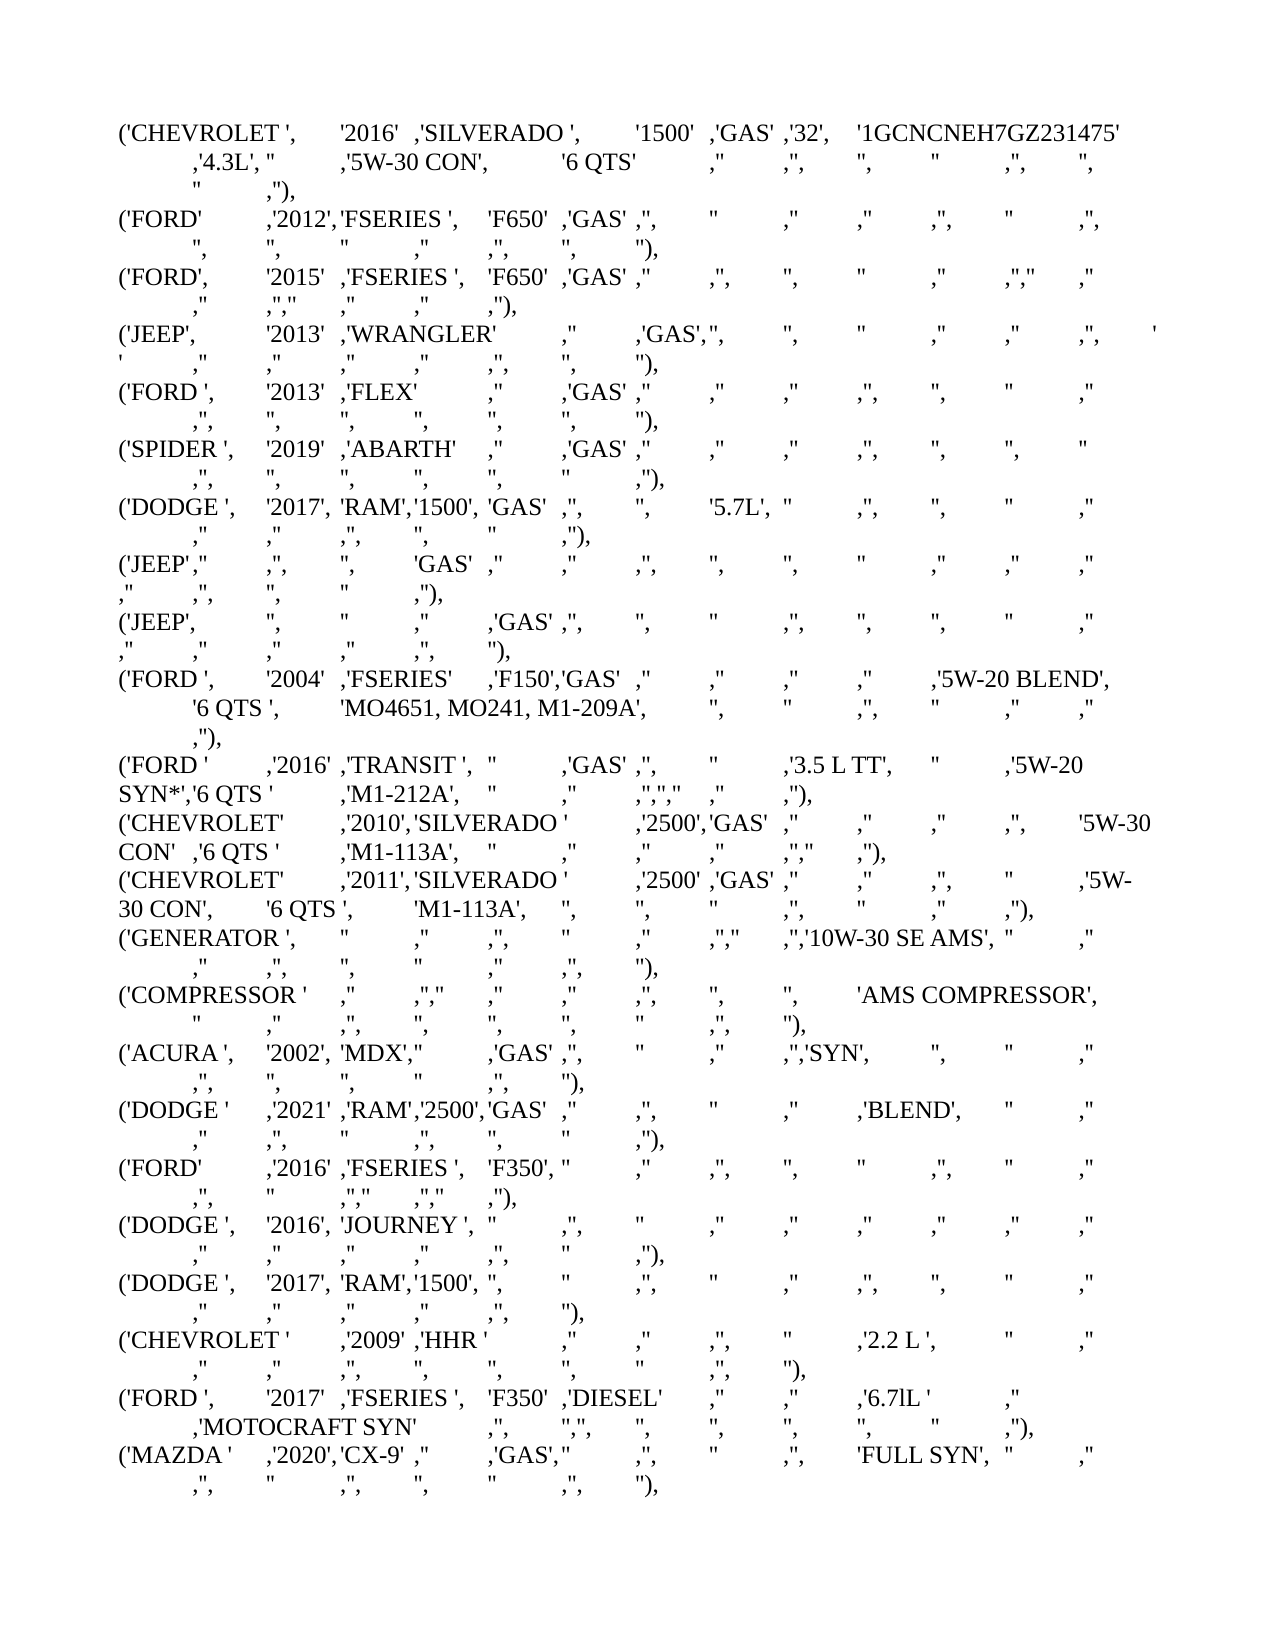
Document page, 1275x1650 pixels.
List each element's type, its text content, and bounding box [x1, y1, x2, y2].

text ('JEEP', '2013' ,'WRANGLER' ,'' ,'GAS', '', '', '' ,'' ,'' ,'', '' ,'' ,'' ,'' ,'' ,'', '', ''), [118, 319, 1157, 377]
text ('JEEP', '', '' ,'' ,'GAS' ,'', '', '' ,'', '', '', '' ,'' ,'' ,'' ,'' ,'' ,'', ''), [118, 607, 1157, 664]
text ('CHEVROLET ', '2016' ,'SILVERADO ', '1500' ,'GAS' ,'32', '1GCNCNEH7GZ231475' ,'4.3L', '' ,'5W-30 CON', '6 QTS' ,'' ,'', '', '' ,'', '', '' ,''), [118, 118, 1157, 204]
text ('FORD ', '2017' ,'FSERIES ', 'F350' ,'DIESEL' ,'' ,'' ,'6.7lL ' ,'' ,'MOTOCRAFT SYN' ,'', '','', '', '', '', '', '' ,''), [118, 1383, 1157, 1441]
text ('FORD ' ,'2016' ,'TRANSIT ', '' ,'GAS' ,'', '' ,'3.5 L TT', '' ,'5W-20 SYN*', '6 QTS ' ,'M1-212A', '' ,'' ,'','','' ,'' ,''), [118, 751, 1157, 808]
text ('DODGE ', '2017', 'RAM', '1500', '', '' ,'', '' ,'' ,'', '', '' ,'' ,'' ,'' ,'' ,'' ,'', ''), [118, 1268, 1157, 1326]
text ('CHEVROLET' ,'2011', 'SILVERADO ' ,'2500' ,'GAS' ,'' ,'' ,'', '' ,'5W-30 CON', '6 QTS ', 'M1-113A', '', '', '' ,'', '' ,'' ,''), [118, 866, 1157, 923]
text ('COMPRESSOR ' ,'' ,'','' ,'' ,'' ,'', '', '', 'AMS COMPRESSOR', '' ,'' ,'', '', '', '', '' ,'', ''), [118, 981, 1157, 1038]
text ('CHEVROLET ' ,'2009' ,'HHR ' ,'' ,'' ,'', '' ,'2.2 L ', '' ,'' ,'' ,'' ,'', '', '', '', '' ,'', ''), [118, 1326, 1157, 1383]
text ('FORD', '2015' ,'FSERIES ', 'F650' ,'GAS' ,'' ,'', '', '' ,'' ,'','' ,'' ,'' ,'','' ,'' ,'' ,''), [118, 262, 1157, 319]
text ('MAZDA ' ,'2020', 'CX-9' ,'' ,'GAS', '' ,'', '' ,'', 'FULL SYN', '' ,'' ,'', '' ,'', '', '' ,'', ''), [118, 1441, 1157, 1498]
text ('JEEP' ,'' ,'', '', 'GAS' ,'' ,'' ,'', '', '', '' ,'' ,'' ,'' ,'' ,'', '', '' ,''), [118, 549, 1157, 607]
text ('DODGE ', '2016', 'JOURNEY ', '' ,'', '' ,'' ,'' ,'' ,'' ,'' ,'' ,'' ,'' ,'' ,'' ,'', '' ,''), [118, 1211, 1157, 1268]
text ('SPIDER ', '2019' ,'ABARTH' ,'' ,'GAS' ,'' ,'' ,'' ,'', '', '', '' ,'', '', '', '', '', '' ,''), [118, 434, 1157, 492]
text ('FORD ', '2013' ,'FLEX' ,'' ,'GAS' ,'' ,'' ,'' ,'', '', '' ,'' ,'', '', '', '', '', '', ''), [118, 377, 1157, 434]
text ('DODGE ', '2017', 'RAM', '1500', 'GAS' ,'', '', '5.7L', '' ,'', '', '' ,'' ,'' ,'' ,'', '', '' ,''), [118, 492, 1157, 549]
text ('FORD' ,'2012', 'FSERIES ', 'F650' ,'GAS' ,'', '' ,'' ,'' ,'', '' ,'', '', '', '' ,'' ,'', '', ''), [118, 204, 1157, 262]
text ('GENERATOR ', '' ,'' ,'', '' ,'' ,'','' ,'','10W-30 SE AMS', '' ,'' ,'' ,'', '', '' ,'' ,'', ''), [118, 923, 1157, 981]
text ('FORD' ,'2016' ,'FSERIES ', 'F350', '' ,'' ,'', '', '' ,'', '' ,'' ,'', '' ,'','' ,'','' ,''), [118, 1153, 1157, 1211]
text ('FORD ', '2004' ,'FSERIES' ,'F150', 'GAS' ,'' ,'' ,'' ,'' ,'5W-20 BLEND', '6 QTS ', 'MO4651, MO241, M1-209A', '', '' ,'', '' ,'' ,'' ,''), [118, 664, 1157, 751]
text ('ACURA ', '2002', 'MDX', '' ,'GAS' ,'', '' ,'' ,'','SYN', '', '' ,'' ,'', '', '', '' ,'', ''), [118, 1038, 1157, 1096]
text ('CHEVROLET' ,'2010', 'SILVERADO ' ,'2500', 'GAS' ,'' ,'' ,'' ,'', '5W-30 CON' ,'6 QTS ' ,'M1-113A', '' ,'' ,'' ,'' ,'','' ,''), [118, 808, 1157, 866]
text ('DODGE ' ,'2021' ,'RAM' ,'2500', 'GAS' ,'' ,'', '' ,'' ,'BLEND', '' ,'' ,'' ,'', '' ,'', '', '' ,''), [118, 1096, 1157, 1153]
